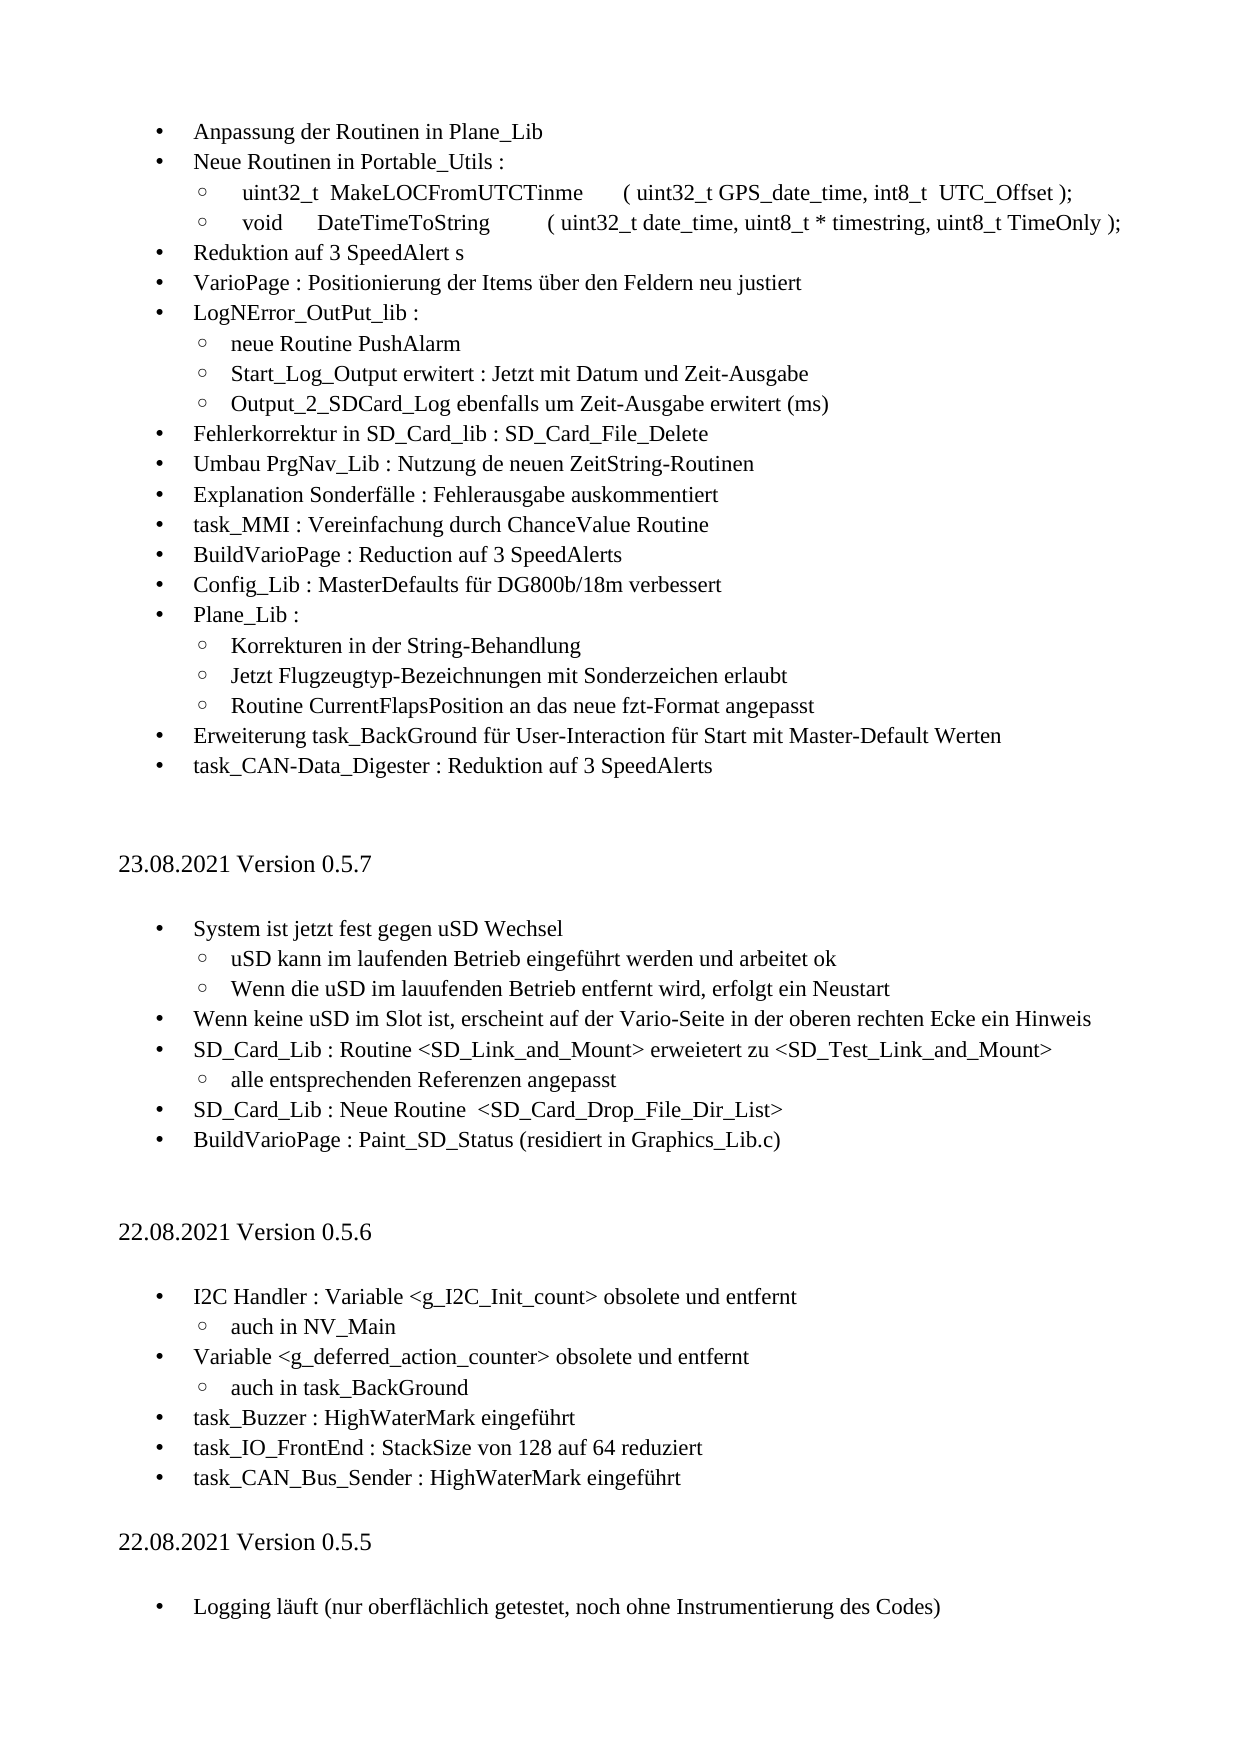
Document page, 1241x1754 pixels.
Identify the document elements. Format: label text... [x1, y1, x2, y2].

list Jetzt Flugzeugtyp-Bezeichnungen mit Sonderzeichen erlaubt [193, 662, 1122, 688]
list alle entsprechenden Referenzen angepasst [193, 1066, 1122, 1092]
list task_MMI : Vereinfachung durch ChanceValue Routine [156, 511, 1122, 537]
list LogNError_OutPut_lib : [156, 299, 1122, 326]
list Reduktion auf 3 SpeedAlert s [156, 239, 1122, 265]
list I2C Handler : Variable <g_I2C_Init_count> obsolete und entfernt [156, 1283, 1122, 1309]
list auch in NV_Main [193, 1313, 1122, 1339]
list neue Routine PushAlarm [193, 329, 1122, 356]
list uSD kann im laufenden Betrieb eingeführt werden und arbeitet ok [193, 945, 1122, 971]
list Explanation Sonderfälle : Fehlerausgabe auskommentiert [156, 481, 1122, 507]
list Umbau PrgNav_Lib : Nutzung de neuen ZeitString-Routinen [156, 450, 1122, 477]
list SD_Card_Lib : Routine <SD_Link_and_Mount> erweietert zu <SD_Test_Link_and_Mount> [156, 1036, 1122, 1062]
list task_IO_FrontEnd : StackSize von 128 auf 64 reduziert [156, 1434, 1122, 1460]
list Anpassung der Routinen in Plane_Lib [156, 118, 1122, 144]
list Variable <g_deferred_action_counter> obsolete und entfernt [156, 1343, 1122, 1370]
list Neue Routinen in Portable_Utils : [156, 148, 1122, 175]
list VarioPage : Positionierung der Items über den Feldern neu justiert [156, 269, 1122, 296]
list void DateTimeToString ( uint32_t date_time, uint8_t * timestring, uint8_t TimeOnly ); [193, 209, 1122, 235]
list Fehlerkorrektur in SD_Card_lib : SD_Card_File_Delete [156, 420, 1122, 447]
list task_CAN_Bus_Sender : HighWaterMark eingeführt [156, 1464, 1122, 1491]
list SD_Card_Lib : Neue Routine <SD_Card_Drop_File_Dir_List> [156, 1096, 1122, 1122]
list uint32_t MakeLOCFromUTCTinme ( uint32_t GPS_date_time, int8_t UTC_Offset ); [193, 178, 1122, 205]
list Config_Lib : MasterDefaults für DG800b/18m verbessert [156, 571, 1122, 598]
list Start_Log_Output erwitert : Jetzt mit Datum und Zeit-Ausgabe [193, 360, 1122, 386]
list Wenn keine uSD im Slot ist, erscheint auf der Vario-Seite in der oberen rechten Ecke ein Hinweis [156, 1005, 1122, 1032]
list BuildVarioPage : Paint_SD_Status (residiert in Graphics_Lib.c) [156, 1126, 1122, 1153]
list Output_2_SDCard_Log ebenfalls um Zeit-Ausgabe erwitert (ms) [193, 390, 1122, 416]
list Erweiterung task_BackGround für User-Interaction für Start mit Master-Default Werten [156, 722, 1122, 749]
text 22.08.2021 Version 0.5.6 [118, 1217, 1122, 1279]
list task_CAN-Data_Digester : Reduktion auf 3 SpeedAlerts [156, 752, 1122, 779]
list auch in task_BackGround [193, 1373, 1122, 1400]
list Plane_Lib : [156, 601, 1122, 628]
list task_Buzzer : HighWaterMark eingeführt [156, 1404, 1122, 1430]
list System ist jetzt fest gegen uSD Wechsel [156, 915, 1122, 941]
list Korrekturen in der String-Behandlung [193, 632, 1122, 658]
text 22.08.2021 Version 0.5.5 [118, 1527, 1122, 1589]
text 23.08.2021 Version 0.5.7 [118, 849, 1122, 911]
list Routine CurrentFlapsPosition an das neue fzt-Format angepasst [193, 692, 1122, 718]
list BuildVarioPage : Reduction auf 3 SpeedAlerts [156, 541, 1122, 567]
list Logging läuft (nur oberflächlich getestet, noch ohne Instrumentierung des Codes) [156, 1593, 1122, 1620]
list Wenn die uSD im lauufenden Betrieb entfernt wird, erfolgt ein Neustart [193, 975, 1122, 1002]
